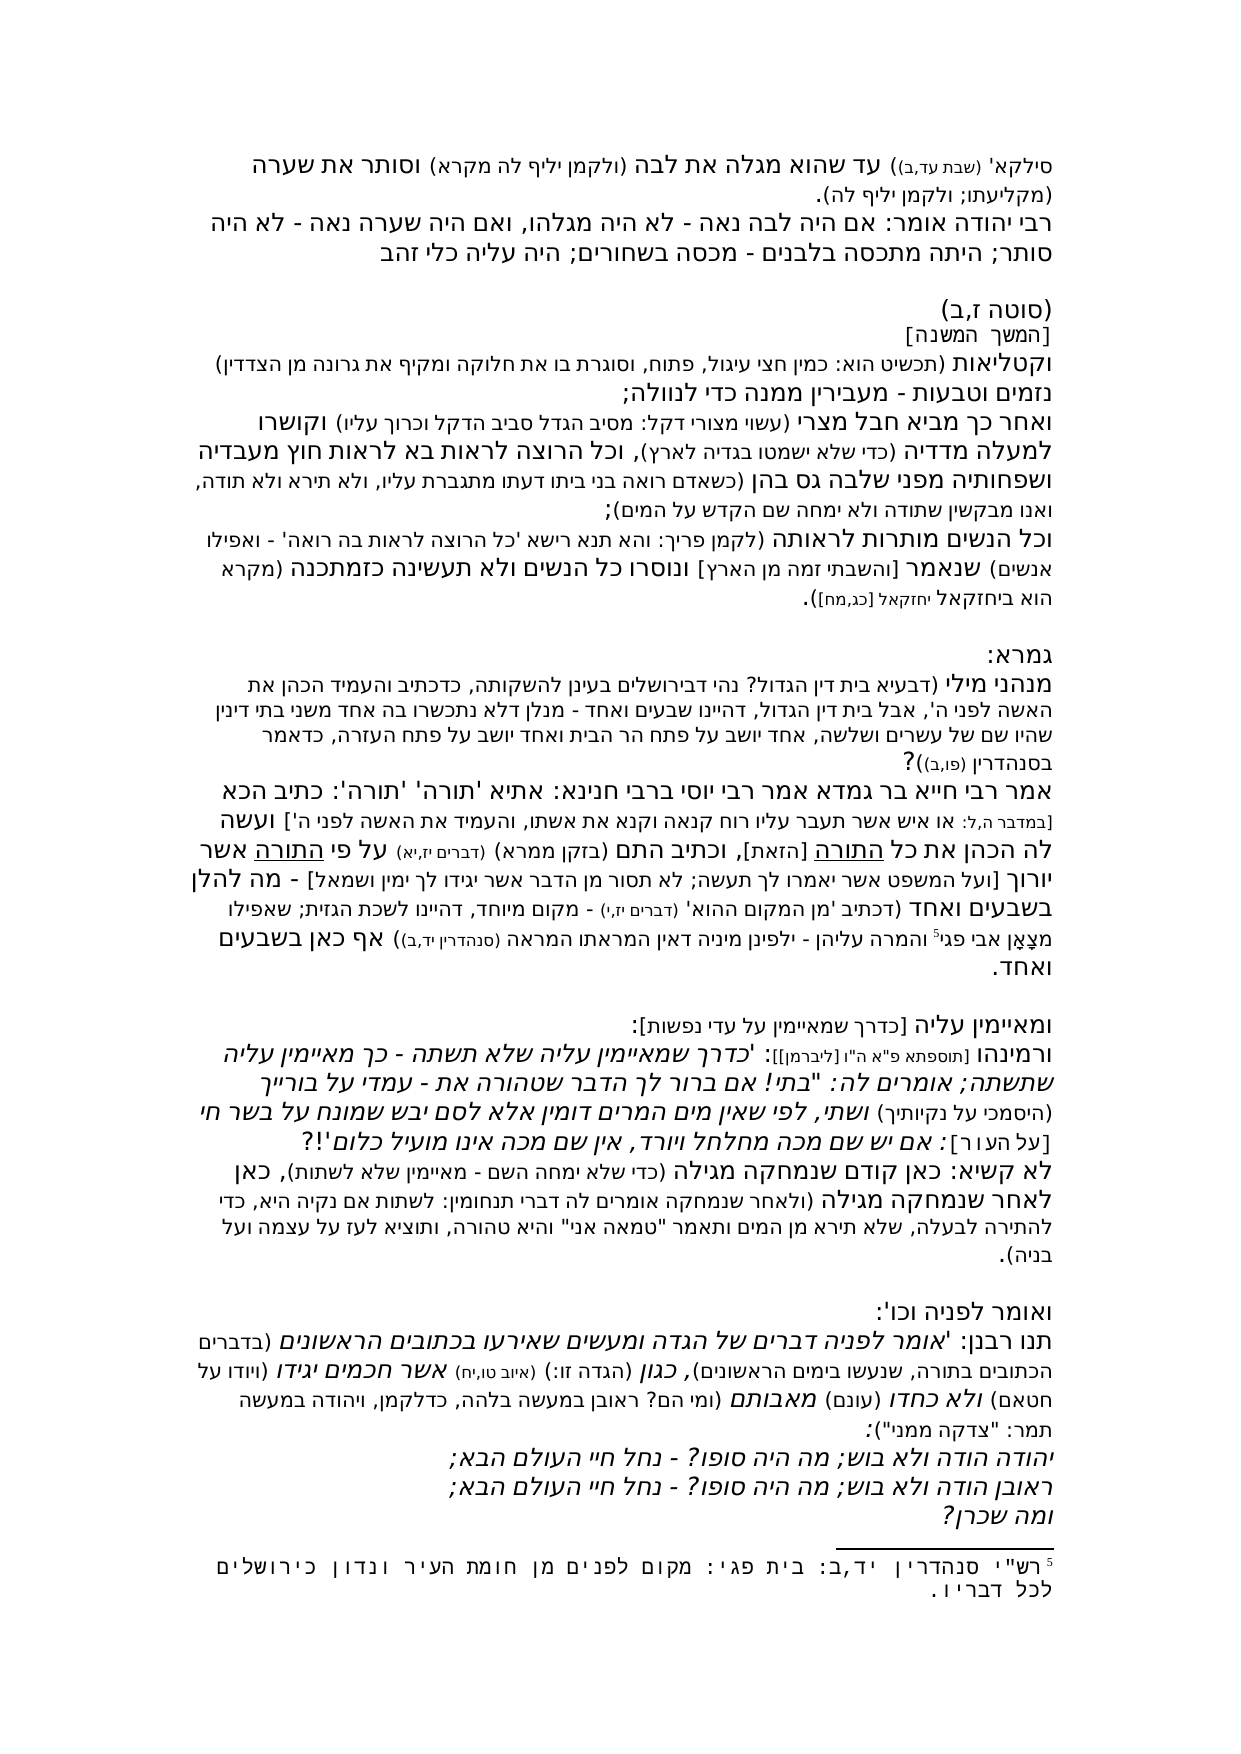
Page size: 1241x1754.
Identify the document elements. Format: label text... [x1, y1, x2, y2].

text ורמינהו [תוספתא פ"א ה"ו [ליברמן]]: 'כדרך שמאיימין עליה שלא תשתה - כך מאיימין עליה שתשתה; אומרים לה: "בתי! אם ברור לך הדבר שטהורה את - עמדי על בורייך (היסמכי על נקיותיך) ושתי, לפי שאין מים המרים דומין אלא לסם יבש שמונח על בשר חי [על העור]: אם יש שם מכה מחלחל ויורד, אין שם מכה אינו מועיל כלום'!? [187, 1039, 1053, 1156]
text ומאיימין עליה [כדרך שמאיימין על עדי נפשות]: [187, 1010, 1053, 1039]
text לא קשיא: כאן קודם שנמחקה מגילה (כדי שלא ימחה השם - מאיימין שלא לשתות), כאן לאחר שנמחקה מגילה (ולאחר שנמחקה אומרים לה דברי תנחומין: לשתות אם נקיה היא, כדי להתירה לבעלה, שלא תירא מן המים ותאמר "טמאה אני" והיא טהורה, ותוציא לעז על עצמה ועל בניה). [187, 1156, 1053, 1268]
text מנהני מילי (דבעיא בית דין הגדול? נהי דבירושלים בעינן להשקותה, כדכתיב והעמיד הכהן את האשה לפני ה', אבל בית דין הגדול, דהיינו שבעים ואחד - מנלן דלא נתכשרו בה אחד משני בתי דינין שהיו שם של עשרים ושלשה, אחד יושב על פתח הר הבית ואחד יושב על פתח העזרה, כדאמר בסנהדרין (פו,ב))? [187, 669, 1053, 776]
text גמרא: [187, 640, 1053, 669]
text יהודה הודה ולא בוש; מה היה סופו? - נחל חיי העולם הבא; [187, 1443, 1053, 1472]
text רש"י סנהדרין יד,ב: בית פגי: מקום לפנים מן חומת העיר ונדון כירושלים לכל דבריו. [187, 1554, 1053, 1604]
text תנו רבנן: 'אומר לפניה דברים של הגדה ומעשים שאירעו בכתובים הראשונים (בדברים הכתובים בתורה, שנעשו בימים הראשונים), כגון (הגדה זו:) (איוב טו,יח) אשר חכמים יגידו (ויודו על חטאם) ולא כחדו (עונם) מאבותם (ומי הם? ראובן במעשה בלהה, כדלקמן, ויהודה במעשה תמר: "צדקה ממני"): [187, 1326, 1053, 1443]
text סילקא' (שבת עד,ב)) עד שהוא מגלה את לבה (ולקמן יליף לה מקרא) וסותר את שערה (מקליעתו; ולקמן יליף לה). [187, 150, 1053, 208]
text אמר רבי חייא בר גמדא אמר רבי יוסי ברבי חנינא: אתיא 'תורה' 'תורה': כתיב הכא [במדבר ה,ל: או איש אשר תעבר עליו רוח קנאה וקנא את אשתו, והעמיד את האשה לפני ה'] ועשה לה הכהן את כל התורה [הזאת], וכתיב התם (בזקן ממרא) (דברים יז,יא) על פי התורה אשר יורוך [ועל המשפט אשר יאמרו לך תעשה; לא תסור מן הדבר אשר יגידו לך ימין ושמאל] - מה להלן בשבעים ואחד (דכתיב 'מן המקום ההוא' (דברים יז,י) - מקום מיוחד, דהיינו לשכת הגזית; שאפילו מצָאָן אבי פגי והמרה עליהן - ילפינן מיניה דאין המראתו המראה (סנהדרין יד,ב)) אף כאן בשבעים ואחד. [187, 776, 1053, 981]
text ראובן הודה ולא בוש; מה היה סופו? - נחל חיי העולם הבא; [187, 1472, 1053, 1501]
text רבי יהודה אומר: אם היה לבה נאה - לא היה מגלהו, ואם היה שערה נאה - לא היה סותר; היתה מתכסה בלבנים - מכסה בשחורים; היה עליה כלי זהב [187, 208, 1053, 267]
text ומה שכרן? [187, 1501, 1053, 1531]
text ואחר כך מביא חבל מצרי (עשוי מצורי דקל: מסיב הגדל סביב הדקל וכרוך עליו) וקושרו למעלה מדדיה (כדי שלא ישמטו בגדיה לארץ), וכל הרוצה לראות בא לראות חוץ מעבדיה ושפחותיה מפני שלבה גס בהן (כשאדם רואה בני ביתו דעתו מתגברת עליו, ולא תירא ולא תודה, ואנו מבקשין שתודה ולא ימחה שם הקדש על המים); [187, 407, 1053, 524]
text [המשך המשנה] [187, 325, 1053, 348]
text ואומר לפניה וכו': [187, 1297, 1053, 1326]
text וקטליאות (תכשיט הוא: כמין חצי עיגול, פתוח, וסוגרת בו את חלוקה ומקיף את גרונה מן הצדדין) נזמים וטבעות - מעבירין ממנה כדי לנוולה; [187, 348, 1053, 407]
text וכל הנשים מותרות לראותה (לקמן פריך: והא תנא רישא 'כל הרוצה לראות בה רואה' - ואפילו אנשים) שנאמר [והשבתי זמה מן הארץ] ונוסרו כל הנשים ולא תעשינה כזמתכנה (מקרא הוא ביחזקאל יחזקאל [כג,מח]). [187, 524, 1053, 611]
text (סוטה ז,ב) [187, 296, 1053, 325]
